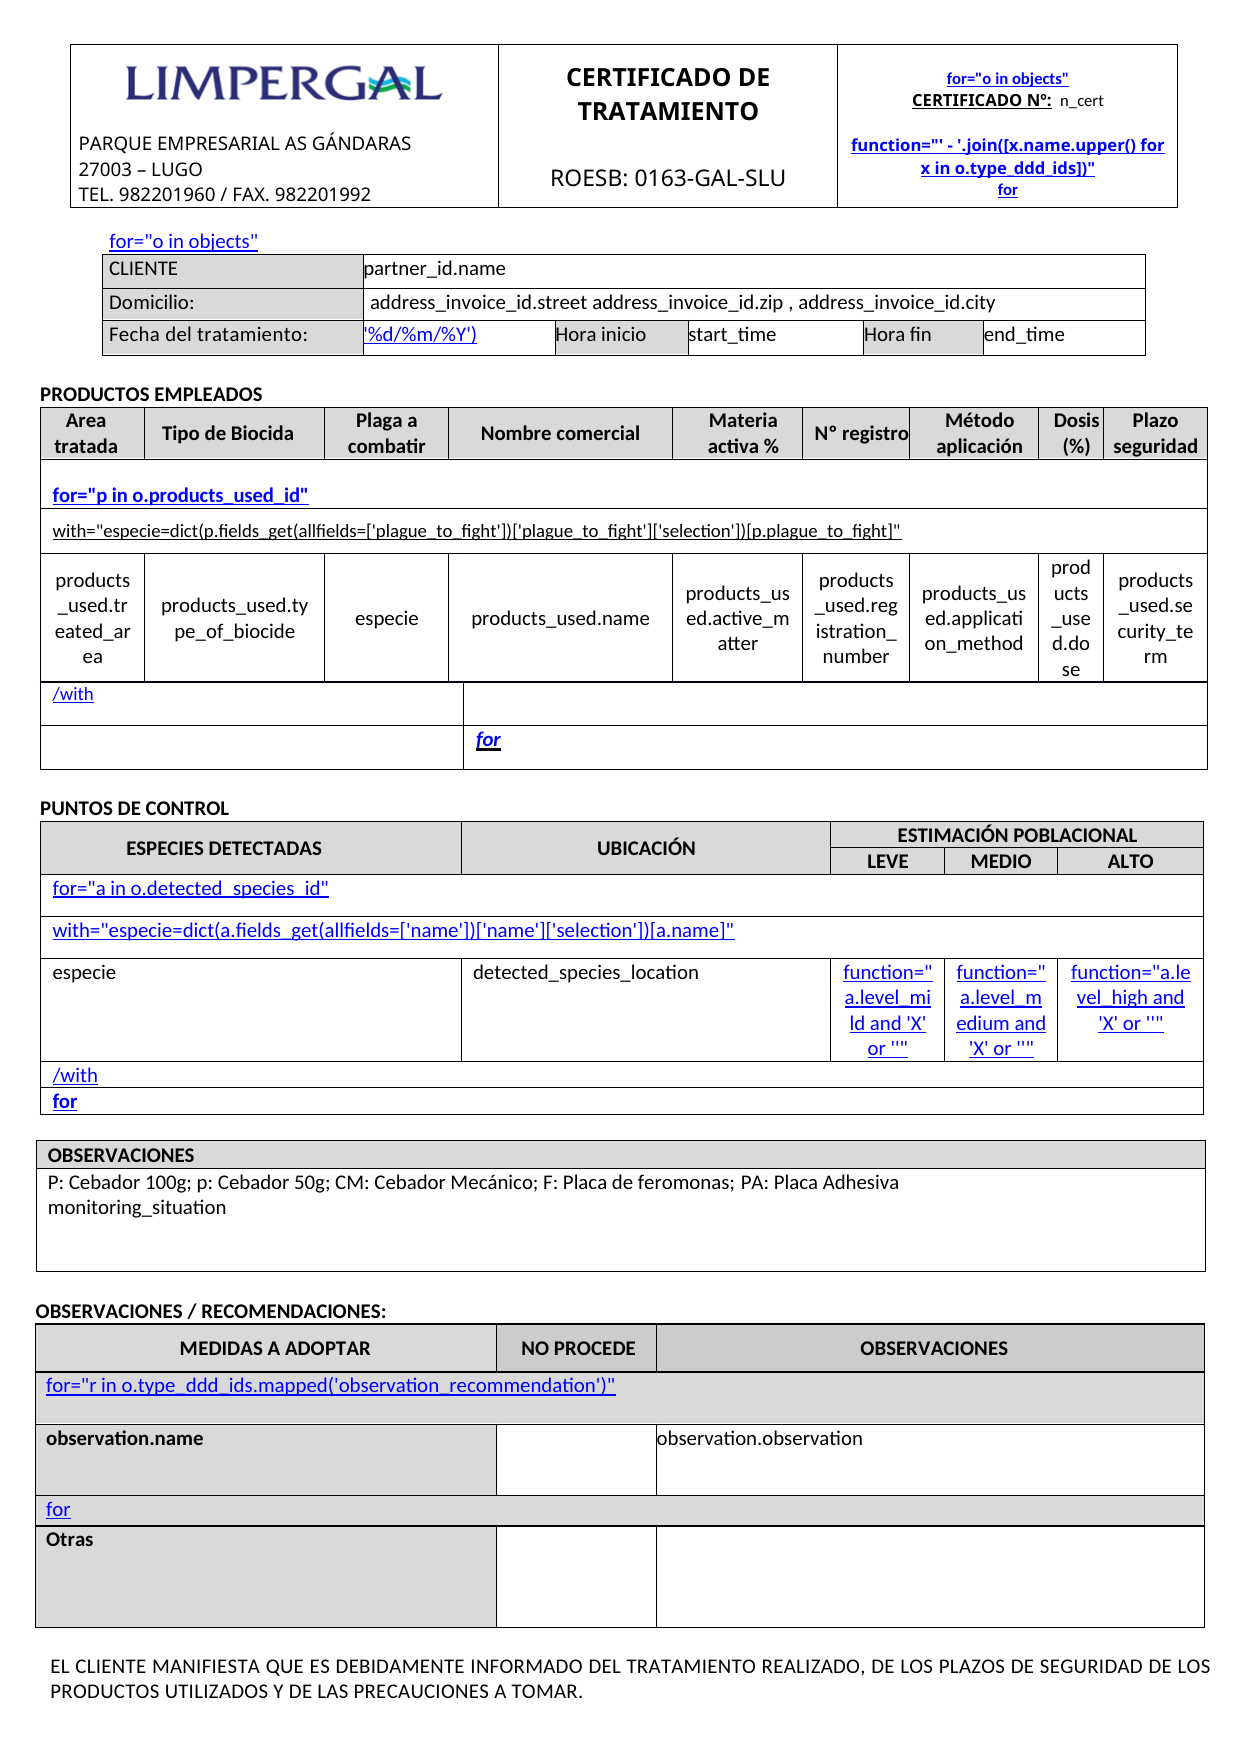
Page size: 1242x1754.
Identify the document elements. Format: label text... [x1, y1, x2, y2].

table_cell with="especie=dict(a.fields_get(allfields=['name'])['name']['selection'])[a.name]" [41, 917, 1203, 958]
table_cell ALTO [1058, 848, 1203, 874]
text for="o in objects" [35, 229, 1212, 254]
table_cell /with [41, 1062, 1203, 1087]
table_cell [464, 683, 1207, 725]
table_cell function=format_date(o.picking_date, '%d/%m/%Y') [364, 321, 555, 354]
table_cell products_used.active_matter [673, 554, 802, 681]
table_cell address_invoice_id.street address_invoice_id.zip , address_invoice_id.city [364, 289, 1145, 319]
table_header OBSERVACIONES [657, 1325, 1204, 1371]
table_cell products_used.type_of_biocide [145, 554, 324, 681]
table_header ESTIMACIÓN POBLACIONAL [831, 822, 1203, 847]
table_cell function="a.level_medium and 'X' or ''" [945, 959, 1057, 1061]
table_cell LEVE [831, 848, 944, 874]
table_cell especie [41, 959, 461, 1061]
table_cell [657, 1527, 1204, 1627]
table_cell for [464, 726, 1207, 769]
table_cell detected_species_location [462, 959, 830, 1061]
table_header partner_id.name [364, 255, 1145, 288]
table_cell function="a.level_high and 'X' or ''" [1058, 959, 1203, 1061]
text OBSERVACIONES / RECOMENDACIONES: [35, 1297, 1212, 1323]
table_cell products_used.dose [1039, 554, 1103, 681]
table_cell Hora fin [864, 321, 983, 354]
table_cell for="a in o.detected_species_id" [41, 875, 1203, 916]
table_header Materia activa % [673, 408, 802, 458]
table_cell for="r in o.type_ddd_ids.mapped('observation_recommendation')" [36, 1373, 1204, 1423]
table_header Area tratada [41, 408, 144, 458]
table_header CLIENTE [103, 255, 363, 288]
table_cell /with [41, 683, 463, 725]
table_cell products_used.application_method [910, 554, 1038, 681]
picture [124, 45, 445, 104]
table_header Método aplicación [910, 408, 1038, 458]
table_cell with="especie=dict(p.fields_get(allfields=['plague_to_fight'])['plague_to_fight']['selection'])[p.plague_to_fight]" [41, 509, 1207, 553]
table_cell [497, 1527, 656, 1627]
table_header OBSERVACIONES [37, 1141, 1205, 1168]
text PRODUCTOS EMPLEADOS [35, 381, 1215, 407]
table_cell for="p in o.products_used_id" [41, 460, 1207, 508]
table_header Nº registro [803, 408, 909, 458]
table_cell for [36, 1496, 1204, 1525]
table_header Tipo de Biocida [145, 408, 324, 458]
table_cell observation.observation [657, 1425, 1204, 1495]
table_header Plaga a combatir [325, 408, 448, 458]
table_cell P: Cebador 100g; p: Cebador 50g; CM: Cebador Mecánico; F: Placa de feromonas; PA: Placa Adhesiva monitoring_situation [37, 1169, 1205, 1271]
table_cell [41, 726, 463, 769]
table_header ESPECIES DETECTADAS [41, 822, 461, 874]
table_cell [497, 1425, 656, 1495]
table_cell Otras [36, 1527, 496, 1627]
table_cell observation.name [36, 1425, 496, 1495]
table_header Nombre comercial [449, 408, 672, 458]
table_cell end_time [984, 321, 1145, 354]
table_header NO PROCEDE [497, 1325, 656, 1371]
table_cell products_used.name [449, 554, 672, 681]
table_cell function="a.level_mild and 'X' or ''" [831, 959, 944, 1061]
table_cell Domicilio: [103, 289, 363, 319]
table_cell products_used.treated_area [41, 554, 144, 681]
table_cell products_used.security_term [1104, 554, 1207, 681]
table_cell Hora inicio [556, 321, 688, 354]
table_cell MEDIO [945, 848, 1057, 874]
table_header Dosis (%) [1039, 408, 1103, 458]
table_cell especie [325, 554, 448, 681]
table_cell start_time [689, 321, 863, 354]
table_header MEDIDAS A ADOPTAR [36, 1325, 496, 1371]
table_cell for [41, 1088, 1203, 1114]
table_header Plazo seguridad [1104, 408, 1207, 458]
text PUNTOS DE CONTROL [35, 795, 1212, 821]
table_cell products_used.registration_number [803, 554, 909, 681]
text EL CLIENTE MANIFIESTA QUE ES DEBIDAMENTE INFORMADO DEL TRATAMIENTO REALIZADO, DE LOS PLAZOS DE SEGURIDAD DE LOS PRODUCTOS UTILIZADOS Y DE LAS PRECAUCIONES A TOMAR. [50, 1653, 1212, 1704]
table_cell Fecha del tratamiento: [103, 321, 363, 354]
table_header UBICACIÓN [462, 822, 830, 874]
